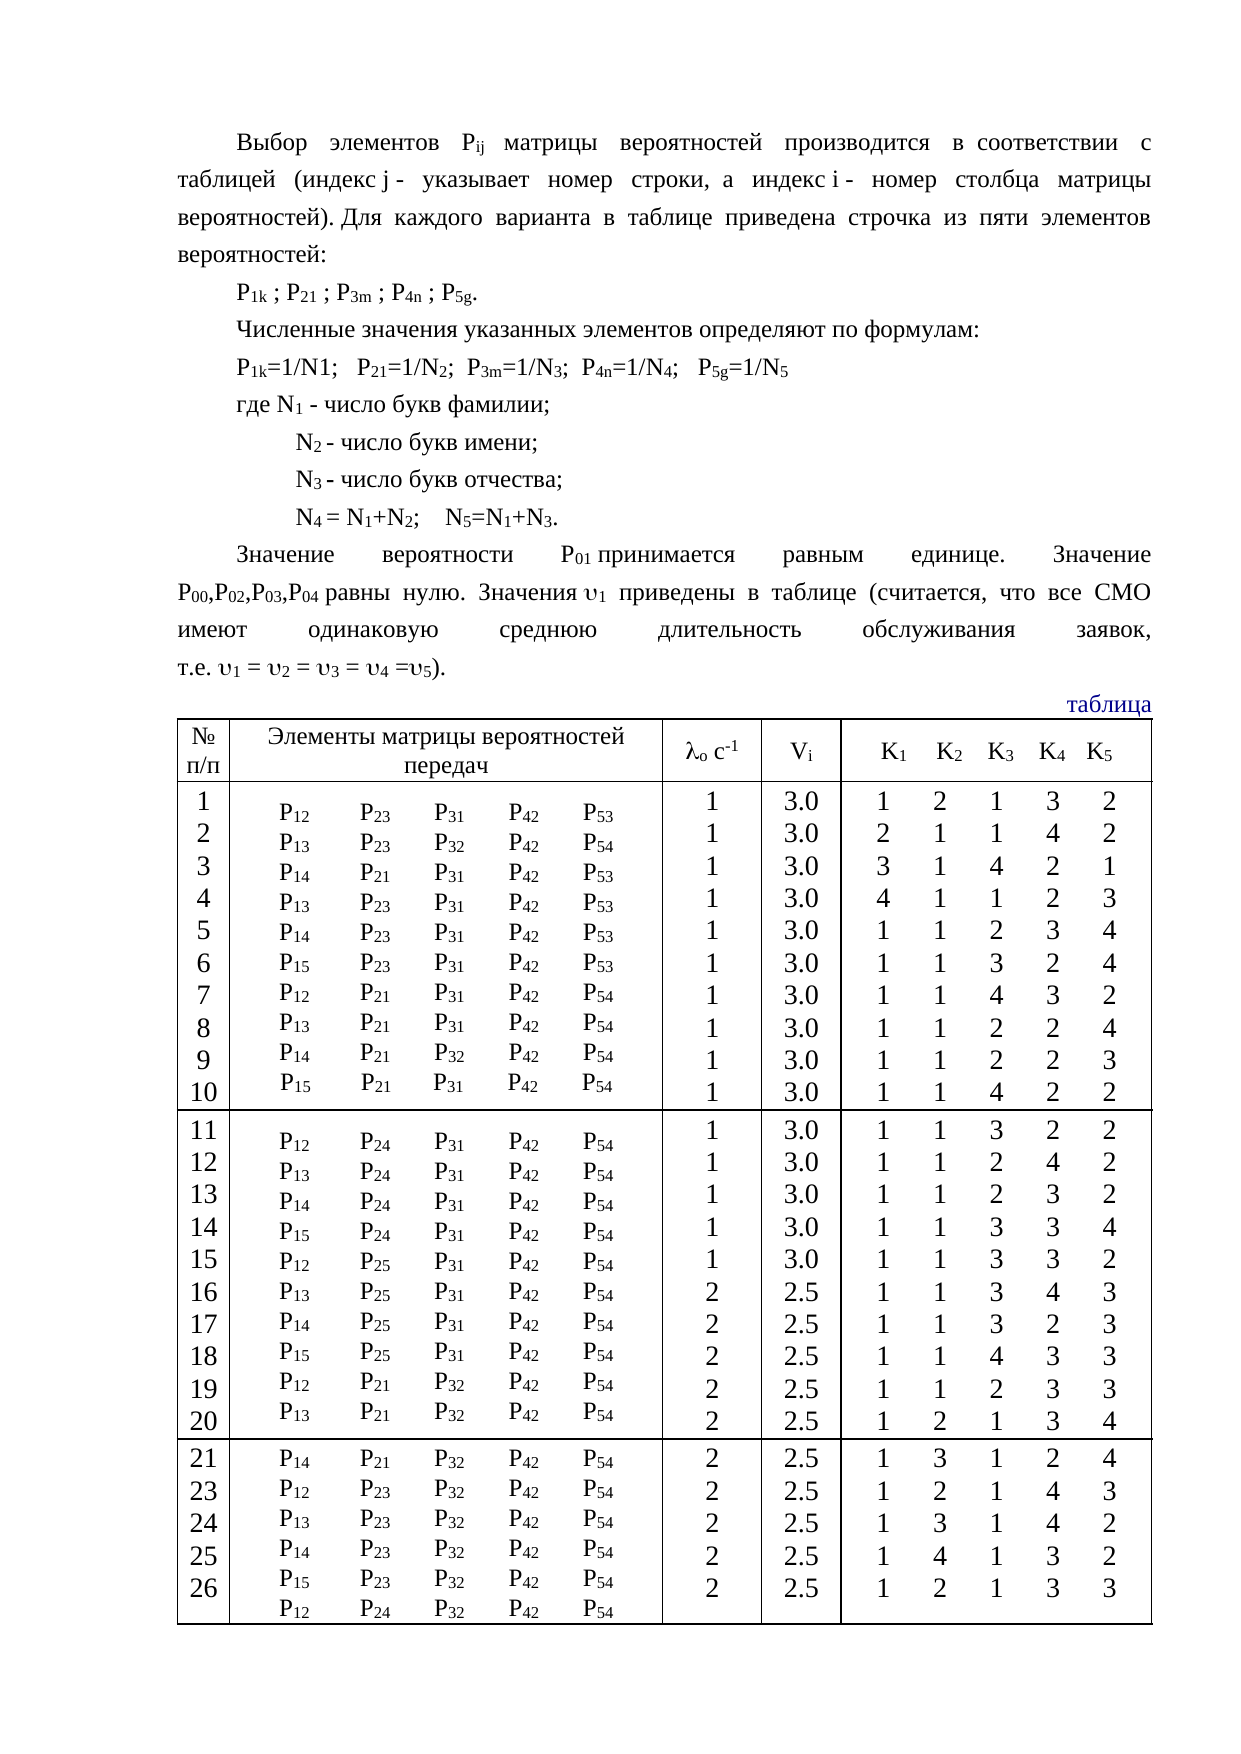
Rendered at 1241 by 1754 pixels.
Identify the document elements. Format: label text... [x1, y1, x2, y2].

table_cell 11 12 13 14 15 16 17 18 19 20 [178, 1111, 229, 1438]
table_header Vi [762, 720, 840, 781]
table_cell P12 P23 P31 P42 P53 P13 P23 P32 P42 P54 P14 P21 P31 P42 P53 P13 P23 P31 P42 P53 P14 P23 P31 P42 P53 P15 P23 P31 P42 P53 P12 P21 P31 P42 P54 P13 P21 P31 P42 P54 P14 P21 P32 P42 P54 P15 P21 P31 P42 P54 [230, 782, 662, 1109]
text таблица [177, 681, 1152, 718]
table_cell P14 P21 P32 P42 P54 P12 P23 P32 P42 P54 P13 P23 P32 P42 P54 P14 P23 P32 P42 P54 P15 P23 P32 P42 P54 P12 P24 P32 P42 P54 [230, 1440, 662, 1623]
text N4 = N1+N2; N5=N1+N3. [236, 493, 1152, 531]
text N3 - число букв отчества; [236, 456, 1152, 493]
table_cell 1 1 1 1 1 2 2 2 2 2 [663, 1111, 761, 1438]
table_cell 1 1 3 2 2 1 1 2 4 2 1 1 2 3 2 1 1 3 3 4 1 1 3 3 2 1 1 3 4 3 1 1 3 2 3 1 1 4 3 3 1 1 2 3 3 1 2 1 3 4 [842, 1111, 1151, 1438]
text Выбор элементов Рij матрицы вероятностей производится в соответствии с таблицей (индекс j - указывает номер строки, а индекс i - номер столбца матрицы вероятностей). Для каждого варианта в таблице приведена строчка из пяти элементов вероятностей: [177, 118, 1152, 268]
table_cell 21 23 24 25 26 [178, 1440, 229, 1623]
table_cell 1 2 3 4 5 6 7 8 9 10 [178, 782, 229, 1109]
text Р1k ; Р21 ; Р3m ; Р4n ; Р5g. [177, 268, 1152, 306]
text где N1 - число букв фамилии; [177, 381, 1152, 418]
table_cell 1 2 1 3 2 2 1 1 4 2 3 1 4 2 1 4 1 1 2 3 1 1 2 3 4 1 1 3 2 4 1 1 4 3 2 1 1 2 2 4 1 1 2 2 3 1 1 4 2 2 [842, 782, 1151, 1109]
text Р1k=1/N1; Р21=1/N2; Р3m=1/N3; Р4n=1/N4; Р5g=1/N5 [177, 343, 1152, 381]
table_cell 1 3 1 2 4 1 2 1 4 3 1 3 1 4 2 1 4 1 3 2 1 2 1 3 3 [842, 1440, 1151, 1623]
table_header Элементы матрицы вероятностей передач [230, 720, 662, 781]
table_cell 1 1 1 1 1 1 1 1 1 1 [663, 782, 761, 1109]
table_cell 2 2 2 2 2 [663, 1440, 761, 1623]
text Значение вероятности Р01 принимается равным единице. Значение Р00,Р02,P03,P04 равны нулю. Значения 1 приведены в таблице (считается, что все СМО имеют одинаковую среднюю длительность обслуживания заявок, т.е. 1 = 2 = 3 = 4 =5). [177, 531, 1152, 681]
text N2 - число букв имени; [236, 418, 1152, 456]
text Численные значения указанных элементов определяют по формулам: [177, 306, 1152, 343]
table_header K1 K2 K3 K4 K5 [842, 720, 1151, 781]
table_cell 3.0 3.0 3.0 3.0 3.0 2.5 2.5 2.5 2.5 2.5 [762, 1111, 840, 1438]
table_cell 2.5 2.5 2.5 2.5 2.5 [762, 1440, 840, 1623]
table_cell P12 P24 P31 P42 P54 P13 P24 P31 P42 P54 P14 P24 P31 P42 P54 P15 P24 P31 P42 P54 P12 P25 P31 P42 P54 P13 P25 P31 P42 P54 P14 P25 P31 P42 P54 P15 P25 P31 P42 P54 P12 P21 P32 P42 P54 P13 P21 P32 P42 P54 [230, 1111, 662, 1438]
table_header o c-1 [663, 720, 761, 781]
table_cell 3.0 3.0 3.0 3.0 3.0 3.0 3.0 3.0 3.0 3.0 [762, 782, 840, 1109]
table_header № п/п [178, 720, 229, 781]
